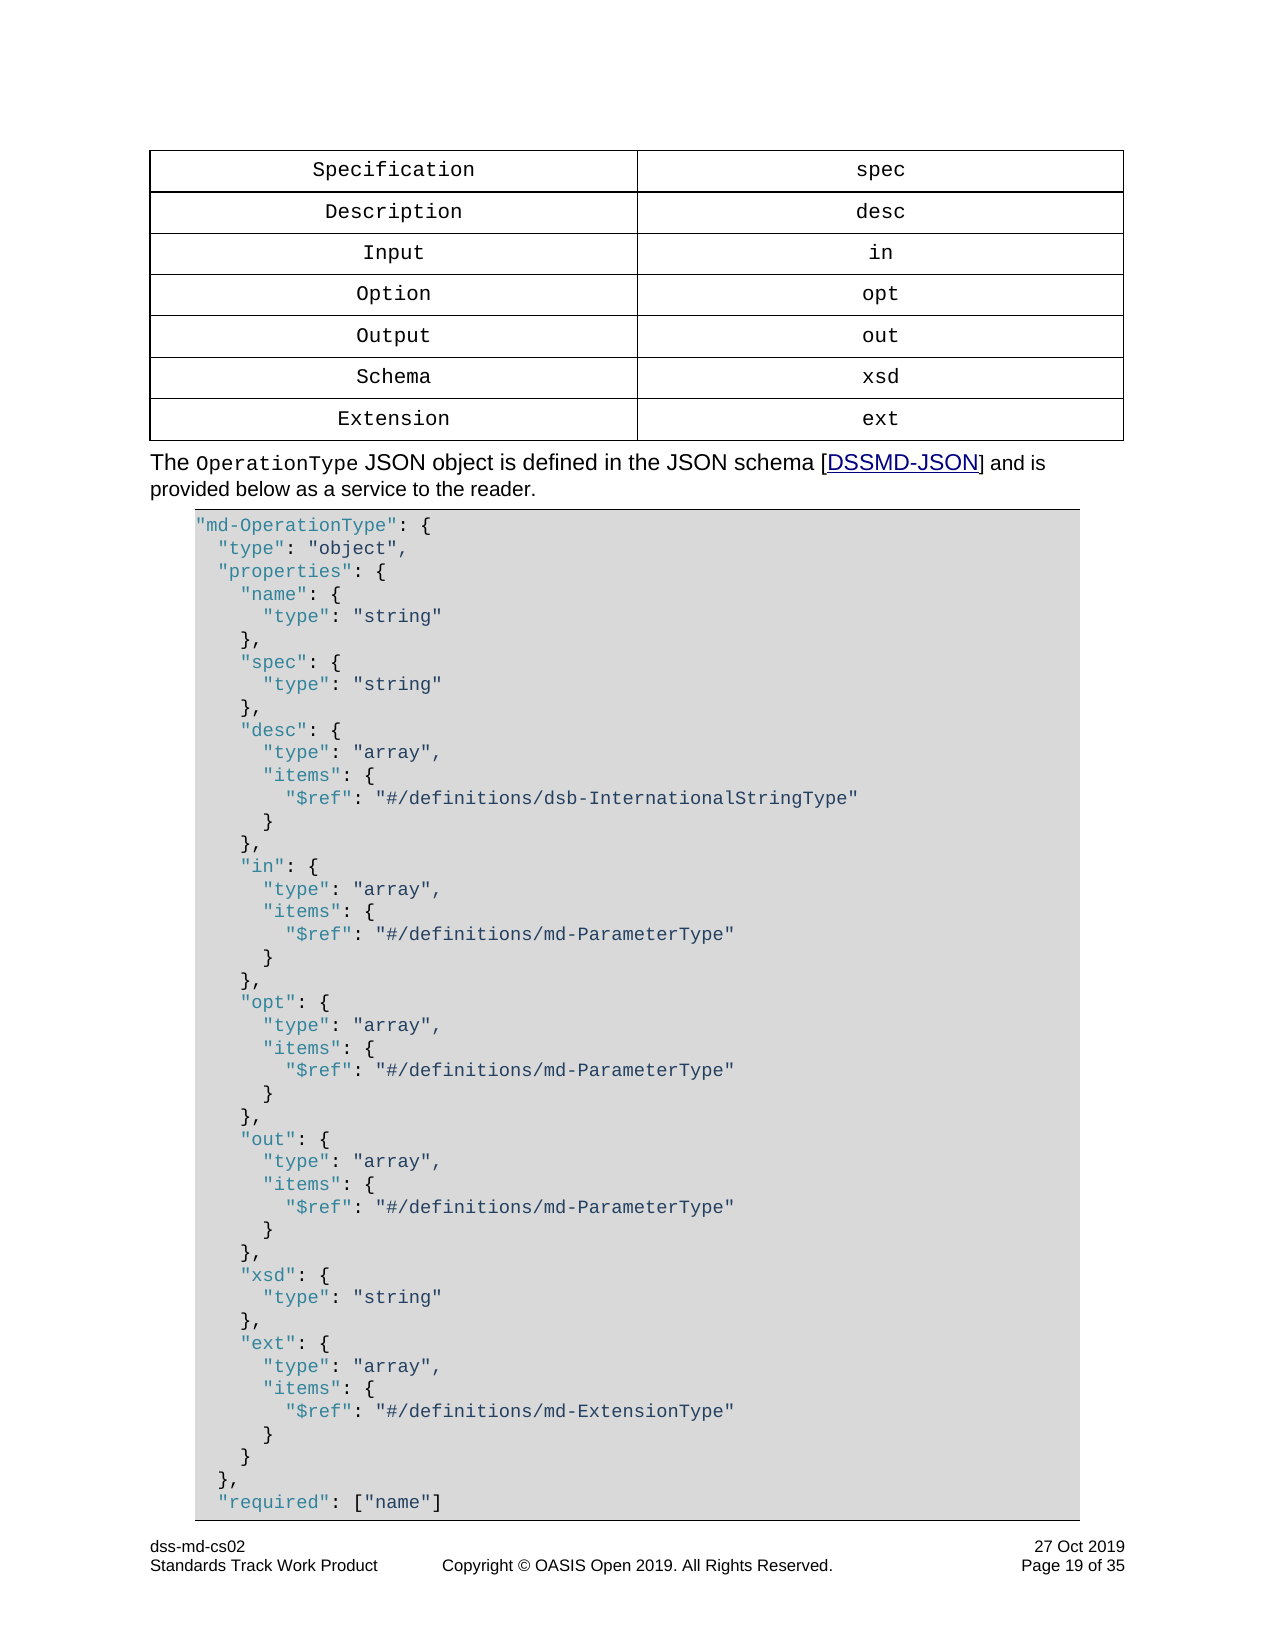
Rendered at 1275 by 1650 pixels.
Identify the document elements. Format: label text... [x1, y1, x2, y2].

text "$ref": "#/definitions/md-ParameterType" [195, 918, 1080, 940]
table_cell out [638, 316, 1123, 357]
text "$ref": "#/definitions/dsb-InternationalStringType" [195, 781, 1080, 804]
text "out": { [195, 1122, 1080, 1145]
table_cell Extension [151, 399, 637, 439]
text "spec": { [195, 645, 1080, 668]
text "items": { [195, 1167, 1080, 1190]
text "type": "array", [195, 736, 1080, 759]
text }, [195, 963, 1080, 986]
text "required": ["name"] [195, 1485, 1080, 1520]
table_cell spec [638, 151, 1123, 191]
table_cell Specification [151, 151, 637, 191]
text "type": "string" [195, 1281, 1080, 1304]
text "type": "array", [195, 1145, 1080, 1167]
text }, [195, 691, 1080, 713]
text "in": { [195, 849, 1080, 872]
text "ext": { [195, 1326, 1080, 1349]
text "name": { [195, 577, 1080, 600]
text }, [195, 827, 1080, 849]
text }, [195, 1463, 1080, 1485]
table_cell in [638, 234, 1123, 274]
table_cell opt [638, 275, 1123, 315]
text } [195, 1213, 1080, 1236]
text "items": { [195, 1372, 1080, 1394]
table_cell Description [151, 193, 637, 233]
text }, [195, 1099, 1080, 1122]
text "type": "string" [195, 668, 1080, 691]
table_cell Output [151, 316, 637, 357]
text The OperationType JSON object is defined in the JSON schema [DSSMD-JSON] and is provided below as a service to the reader. [150, 449, 1125, 501]
text "$ref": "#/definitions/md-ParameterType" [195, 1054, 1080, 1077]
text "items": { [195, 759, 1080, 781]
text "items": { [195, 895, 1080, 918]
text }, [195, 622, 1080, 645]
table_cell Input [151, 234, 637, 274]
text "opt": { [195, 986, 1080, 1008]
text } [195, 1417, 1080, 1440]
text } [195, 1077, 1080, 1099]
text "$ref": "#/definitions/md-ParameterType" [195, 1190, 1080, 1213]
text }, [195, 1236, 1080, 1258]
text "type": "array", [195, 872, 1080, 895]
text "type": "array", [195, 1349, 1080, 1372]
text "properties": { [195, 554, 1080, 577]
text } [195, 804, 1080, 827]
text "items": { [195, 1031, 1080, 1054]
text } [195, 940, 1080, 963]
table_cell xsd [638, 358, 1123, 398]
text "desc": { [195, 713, 1080, 736]
text }, [195, 1304, 1080, 1326]
table_cell desc [638, 193, 1123, 233]
text "type": "array", [195, 1008, 1080, 1031]
text } [195, 1440, 1080, 1463]
text "type": "string" [195, 600, 1080, 622]
text "md-OperationType": { [195, 510, 1080, 532]
table_cell Schema [151, 358, 637, 398]
text "type": "object", [195, 532, 1080, 554]
text "$ref": "#/definitions/md-ExtensionType" [195, 1394, 1080, 1417]
table_cell Option [151, 275, 637, 315]
text "xsd": { [195, 1258, 1080, 1281]
table_cell ext [638, 399, 1123, 439]
